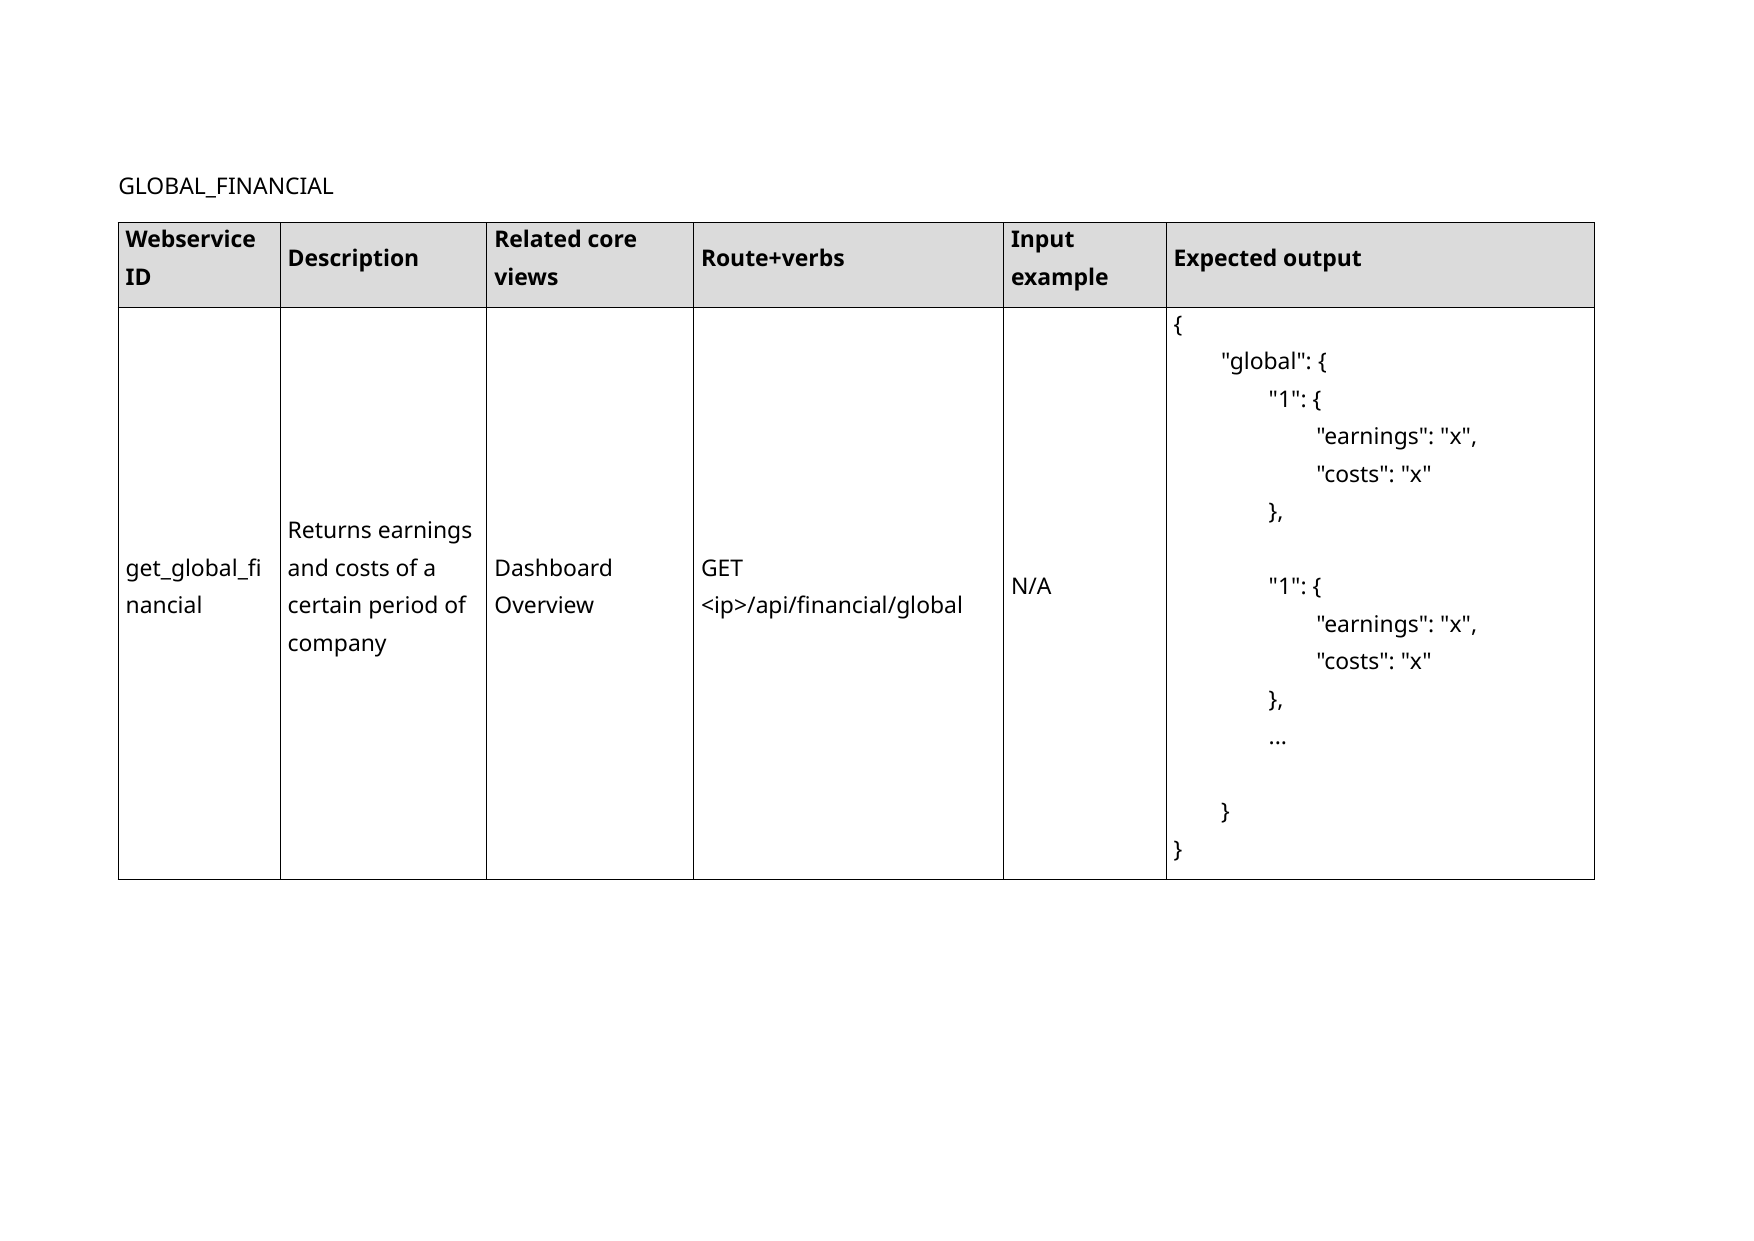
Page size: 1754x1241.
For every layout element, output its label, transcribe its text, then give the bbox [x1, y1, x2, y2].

table_header Webservice ID [119, 223, 280, 307]
table_header Expected output [1167, 223, 1594, 307]
table_header Route+verbs [694, 223, 1003, 307]
table_cell GET <ip>/api/financial/global [694, 308, 1003, 878]
table_cell Dashboard Overview [487, 308, 693, 878]
table_header Related core views [487, 223, 693, 307]
table_cell { "global": { "1": { "earnings": "x", "costs": "x" }, "1": { "earnings": "x", "costs": "x" }, ... } } [1167, 308, 1594, 878]
table_cell get_global_financial [119, 308, 280, 878]
table_cell N/A [1004, 308, 1166, 878]
table_header Description [281, 223, 486, 307]
text GLOBAL_FINANCIAL [118, 170, 1636, 201]
table_cell Returns earnings and costs of a certain period of company [281, 308, 486, 878]
table_header Input example [1004, 223, 1166, 307]
